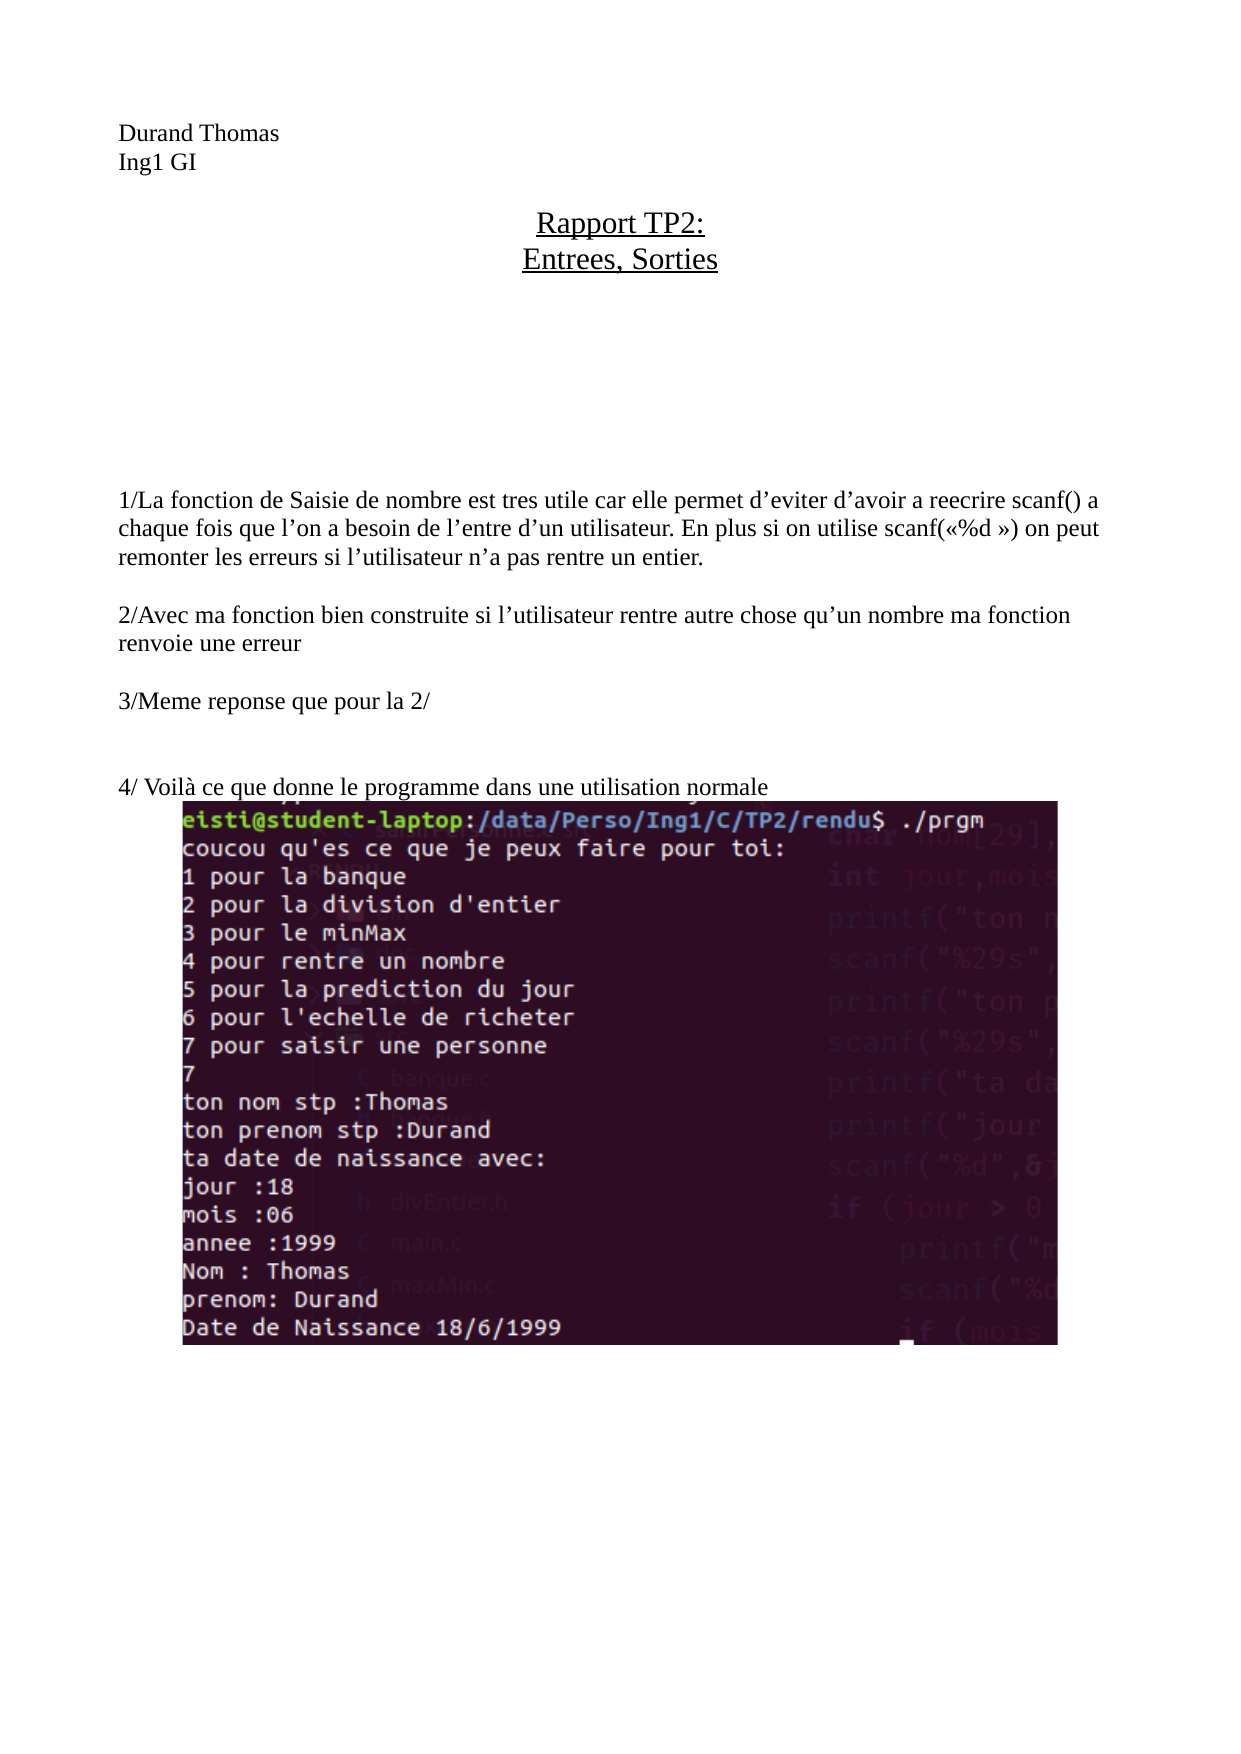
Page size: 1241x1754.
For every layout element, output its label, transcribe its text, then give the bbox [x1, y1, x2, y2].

text 1/La fonction de Saisie de nombre est tres utile car elle permet d’eviter d’avoir a reecrire scanf() a chaque fois que l’on a besoin de l’entre d’un utilisateur. En plus si on utilise scanf(«%d ») on peut remonter les erreurs si l’utilisateur n’a pas rentre un entier. [118, 485, 1122, 571]
text Rapport TP2: [118, 204, 1122, 240]
text 2/Avec ma fonction bien construite si l’utilisateur rentre autre chose qu’un nombre ma fonction renvoie une erreur [118, 600, 1122, 657]
picture [182, 801, 1058, 1345]
text Ing1 GI [118, 147, 1122, 176]
text Durand Thomas [118, 118, 1122, 147]
text Entrees, Sorties [118, 240, 1122, 276]
text 4/ Voilà ce que donne le programme dans une utilisation normale [118, 772, 1122, 801]
text 3/Meme reponse que pour la 2/ [118, 686, 1122, 715]
